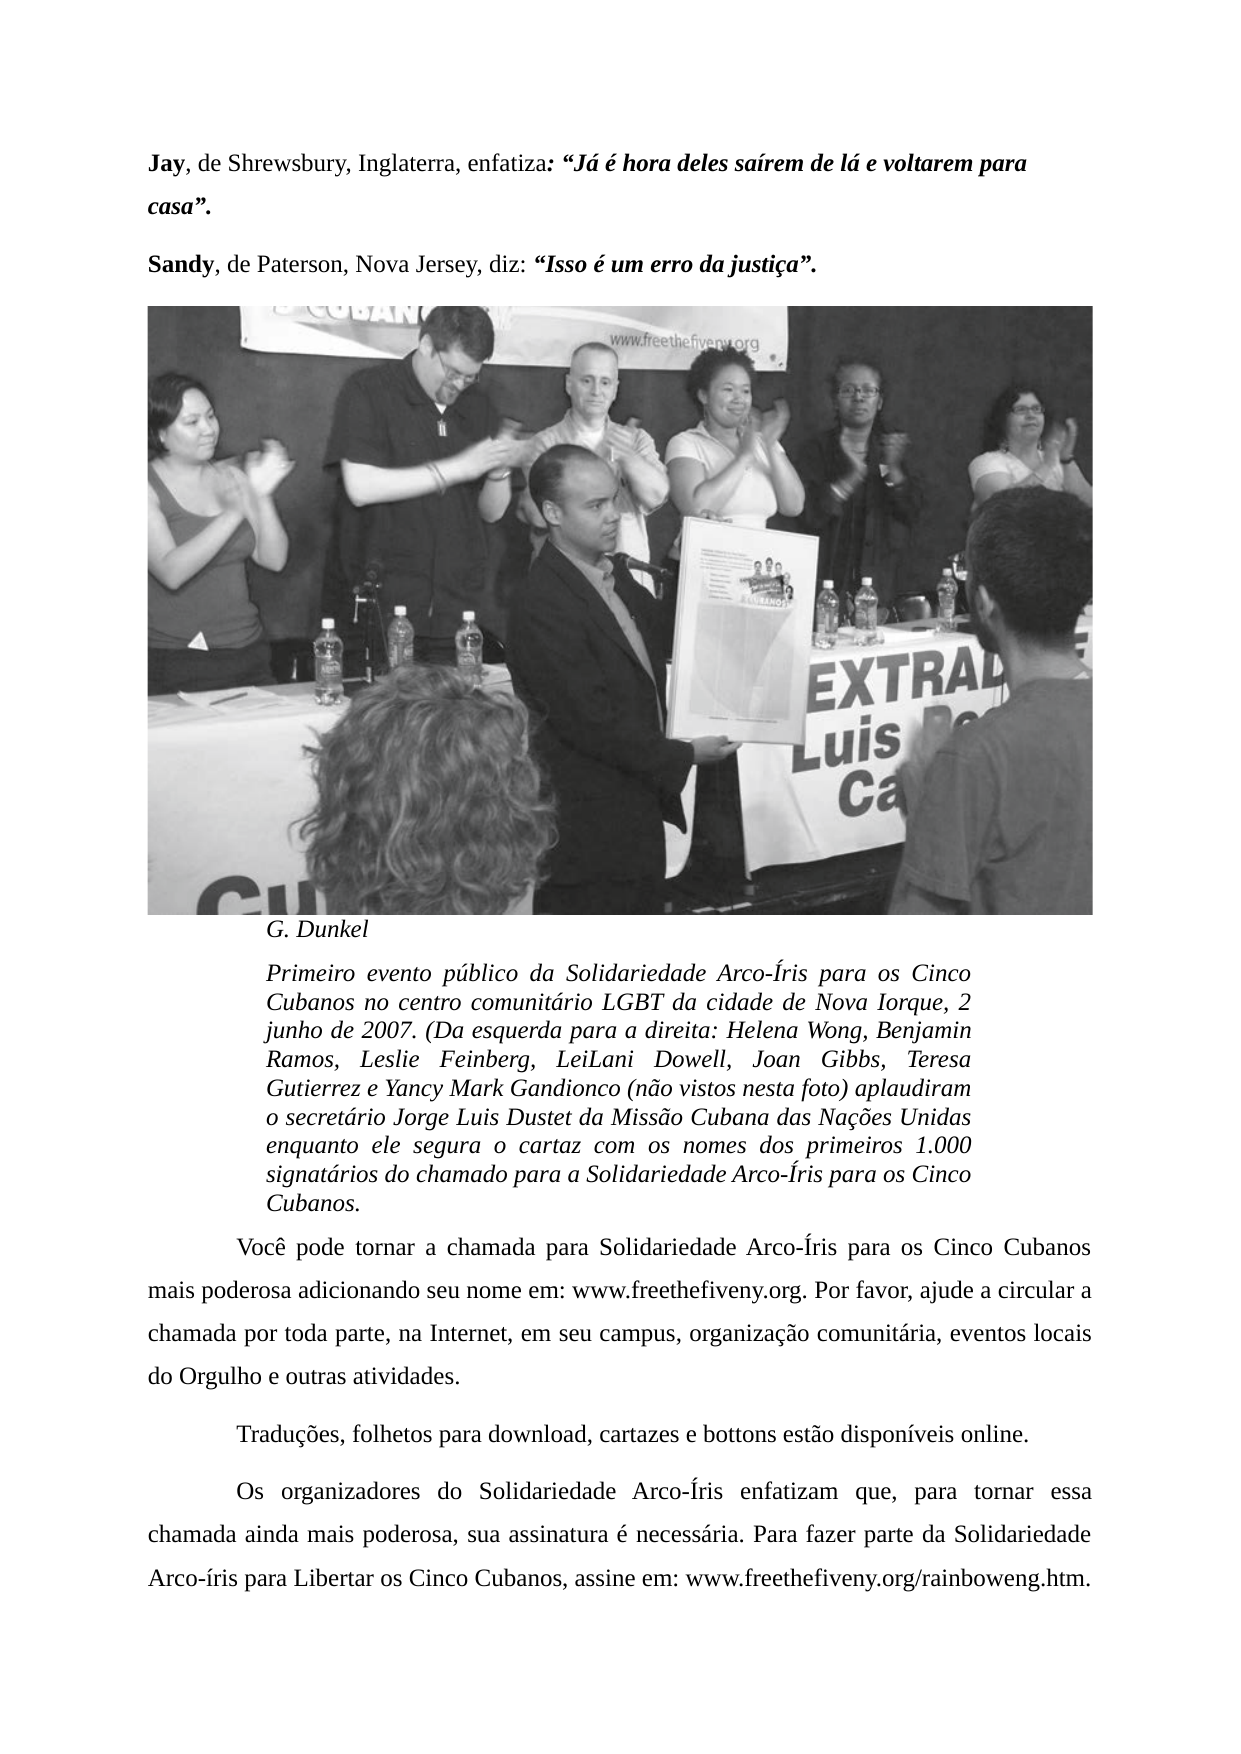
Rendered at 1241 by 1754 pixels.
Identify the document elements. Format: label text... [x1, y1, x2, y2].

text Você pode tornar a chamada para Solidariedade Arco-Íris para os Cinco Cubanos mais poderosa adicionando seu nome em: www.freethefiveny.org. Por favor, ajude a circular a chamada por toda parte, na Internet, em seu campus, organização comunitária, eventos locais do Orgulho e outras atividades. [148, 1232, 1093, 1390]
text Os organizadores do Solidariedade Arco-Íris enfatizam que, para tornar essa chamada ainda mais poderosa, sua assinatura é necessária. Para fazer parte da Solidariedade Arco-íris para Libertar os Cinco Cubanos, assine em: www.freethefiveny.org/rainboweng.htm. [148, 1476, 1093, 1591]
text Jay, de Shrewsbury, Inglaterra, enfatiza: “Já é hora deles saírem de lá e voltarem para casa”. [148, 148, 1093, 219]
picture [147, 306, 1093, 915]
text Sandy, de Paterson, Nova Jersey, diz: “Isso é um erro da justiça”. [148, 249, 1093, 277]
text Primeiro evento público da Solidariedade Arco-Íris para os Cinco Cubanos no centro comunitário LGBT da cidade de Nova Iorque, 2 junho de 2007. (Da esquerda para a direita: Helena Wong, Benjamin Ramos, Leslie Feinberg, LeiLani Dowell, Joan Gibbs, Teresa Gutierrez e Yancy Mark Gandionco (não vistos nesta foto) aplaudiram o secretário Jorge Luis Dustet da Missão Cubana das Nações Unidas enquanto ele segura o cartaz com os nomes dos primeiros 1.000 signatários do chamado para a Solidariedade Arco-Íris para os Cinco Cubanos. [266, 958, 974, 1217]
text Traduções, folhetos para download, cartazes e bottons estão disponíveis online. [148, 1419, 1093, 1447]
text G. Dunkel [266, 915, 974, 943]
